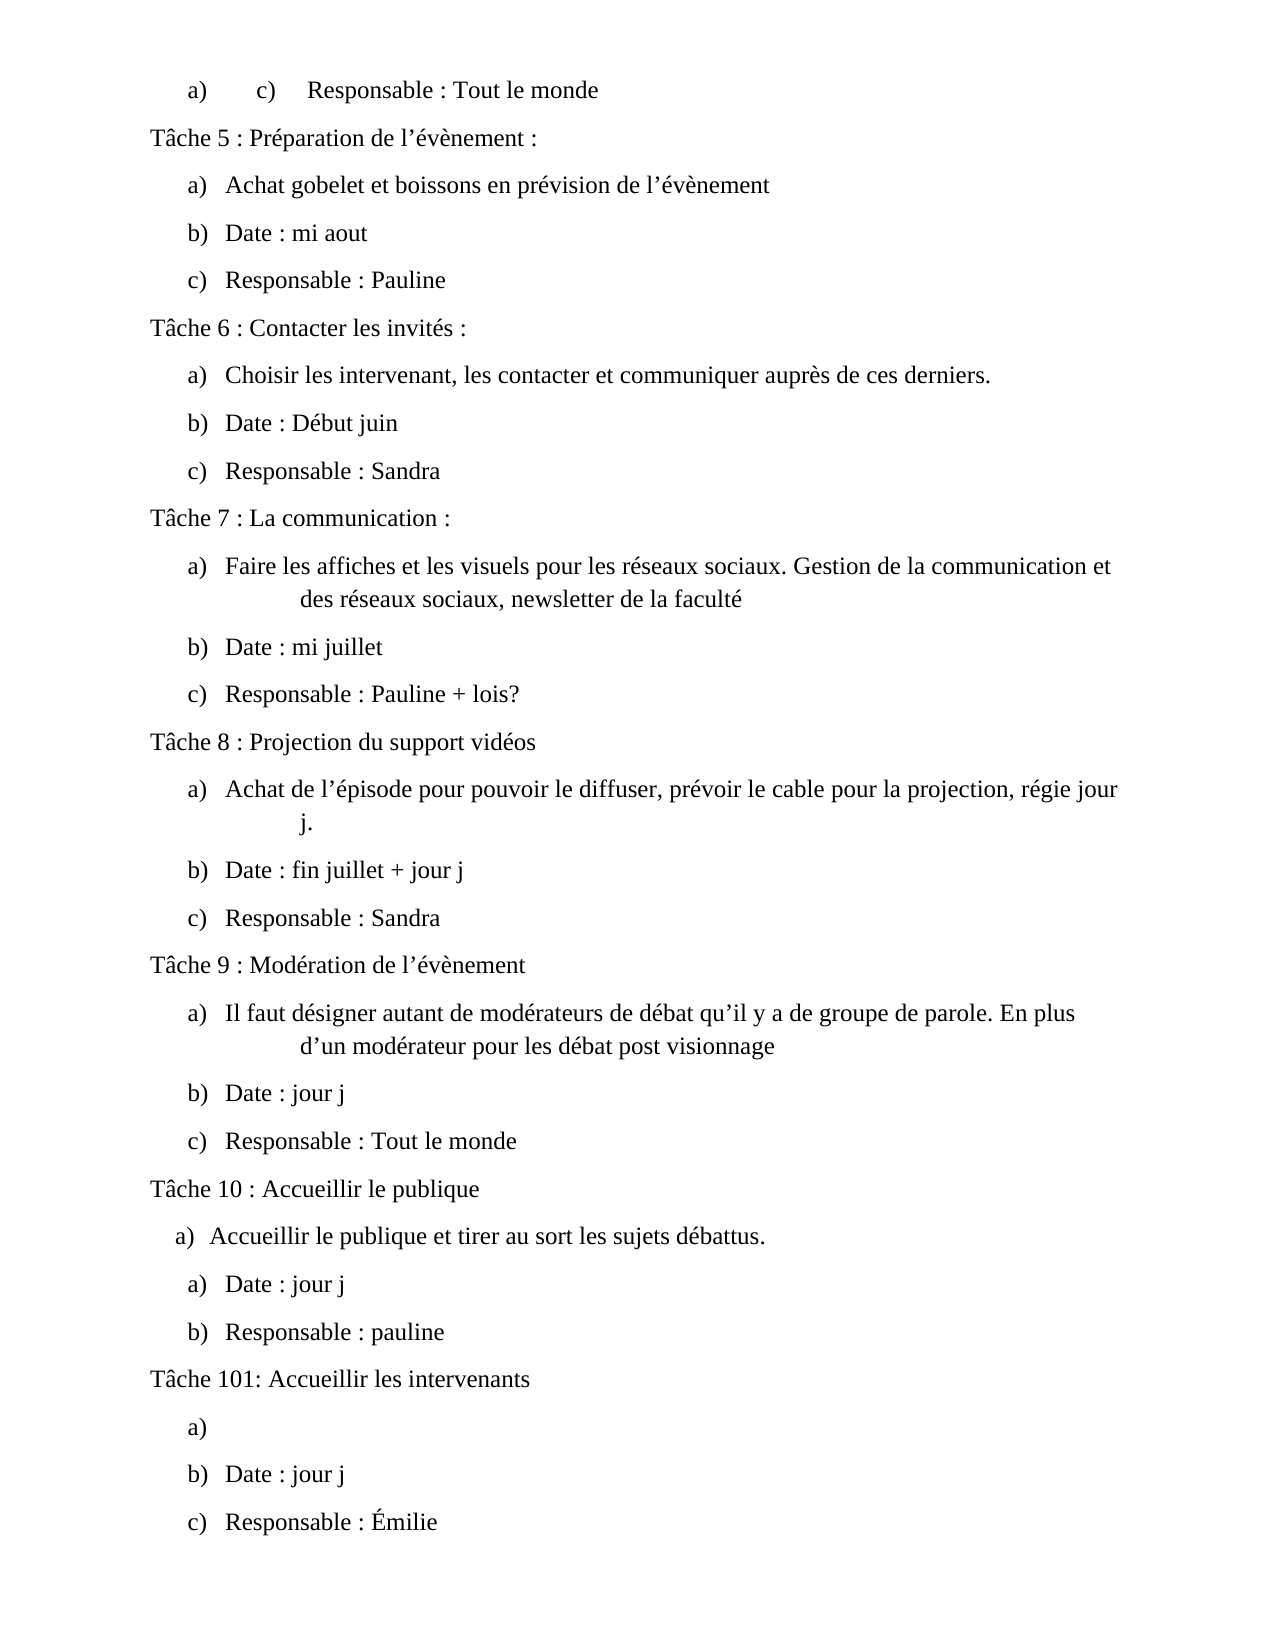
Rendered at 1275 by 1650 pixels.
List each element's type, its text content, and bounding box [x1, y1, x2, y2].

list Responsable : Sandra [187, 903, 1125, 931]
list Date : jour j [187, 1269, 1125, 1298]
list Date : jour j [187, 1459, 1125, 1488]
list Il faut désigner autant de modérateurs de débat qu’il y a de groupe de parole. En plus d’un modérateur pour les débat post visionnage [187, 998, 1125, 1060]
text Tâche 5 : Préparation de l’évènement : [150, 123, 1125, 151]
text Tâche 101: Accueillir les intervenants [150, 1364, 1125, 1393]
list Achat gobelet et boissons en prévision de l’évènement [187, 170, 1125, 199]
text a) Accueillir le publique et tirer au sort les sujets débattus. [150, 1221, 1125, 1250]
text Tâche 6 : Contacter les invités : [150, 313, 1125, 342]
text Tâche 7 : La communication : [150, 503, 1125, 532]
list Achat de l’épisode pour pouvoir le diffuser, prévoir le cable pour la projection, régie jour j. [187, 774, 1125, 836]
list Choisir les intervenant, les contacter et communiquer auprès de ces derniers. [187, 361, 1125, 389]
list Date : fin juillet + jour j [187, 855, 1125, 884]
list Responsable : Tout le monde [187, 1126, 1125, 1155]
list c) Responsable : Tout le monde [187, 75, 1125, 104]
list Responsable : Sandra [187, 456, 1125, 484]
list Date : Début juin [187, 408, 1125, 437]
list Responsable : pauline [187, 1317, 1125, 1345]
list Date : mi aout [187, 218, 1125, 247]
list Faire les affiches et les visuels pour les réseaux sociaux. Gestion de la communication et des réseaux sociaux, newsletter de la faculté [187, 551, 1125, 613]
list Date : mi juillet [187, 632, 1125, 660]
list Date : jour j [187, 1078, 1125, 1107]
text Tâche 8 : Projection du support vidéos [150, 727, 1125, 756]
text Tâche 10 : Accueillir le publique [150, 1174, 1125, 1202]
list Responsable : Pauline + lois? [187, 679, 1125, 708]
text Tâche 9 : Modération de l’évènement [150, 950, 1125, 979]
list Responsable : Pauline [187, 265, 1125, 294]
list Responsable : Émilie [187, 1507, 1125, 1536]
